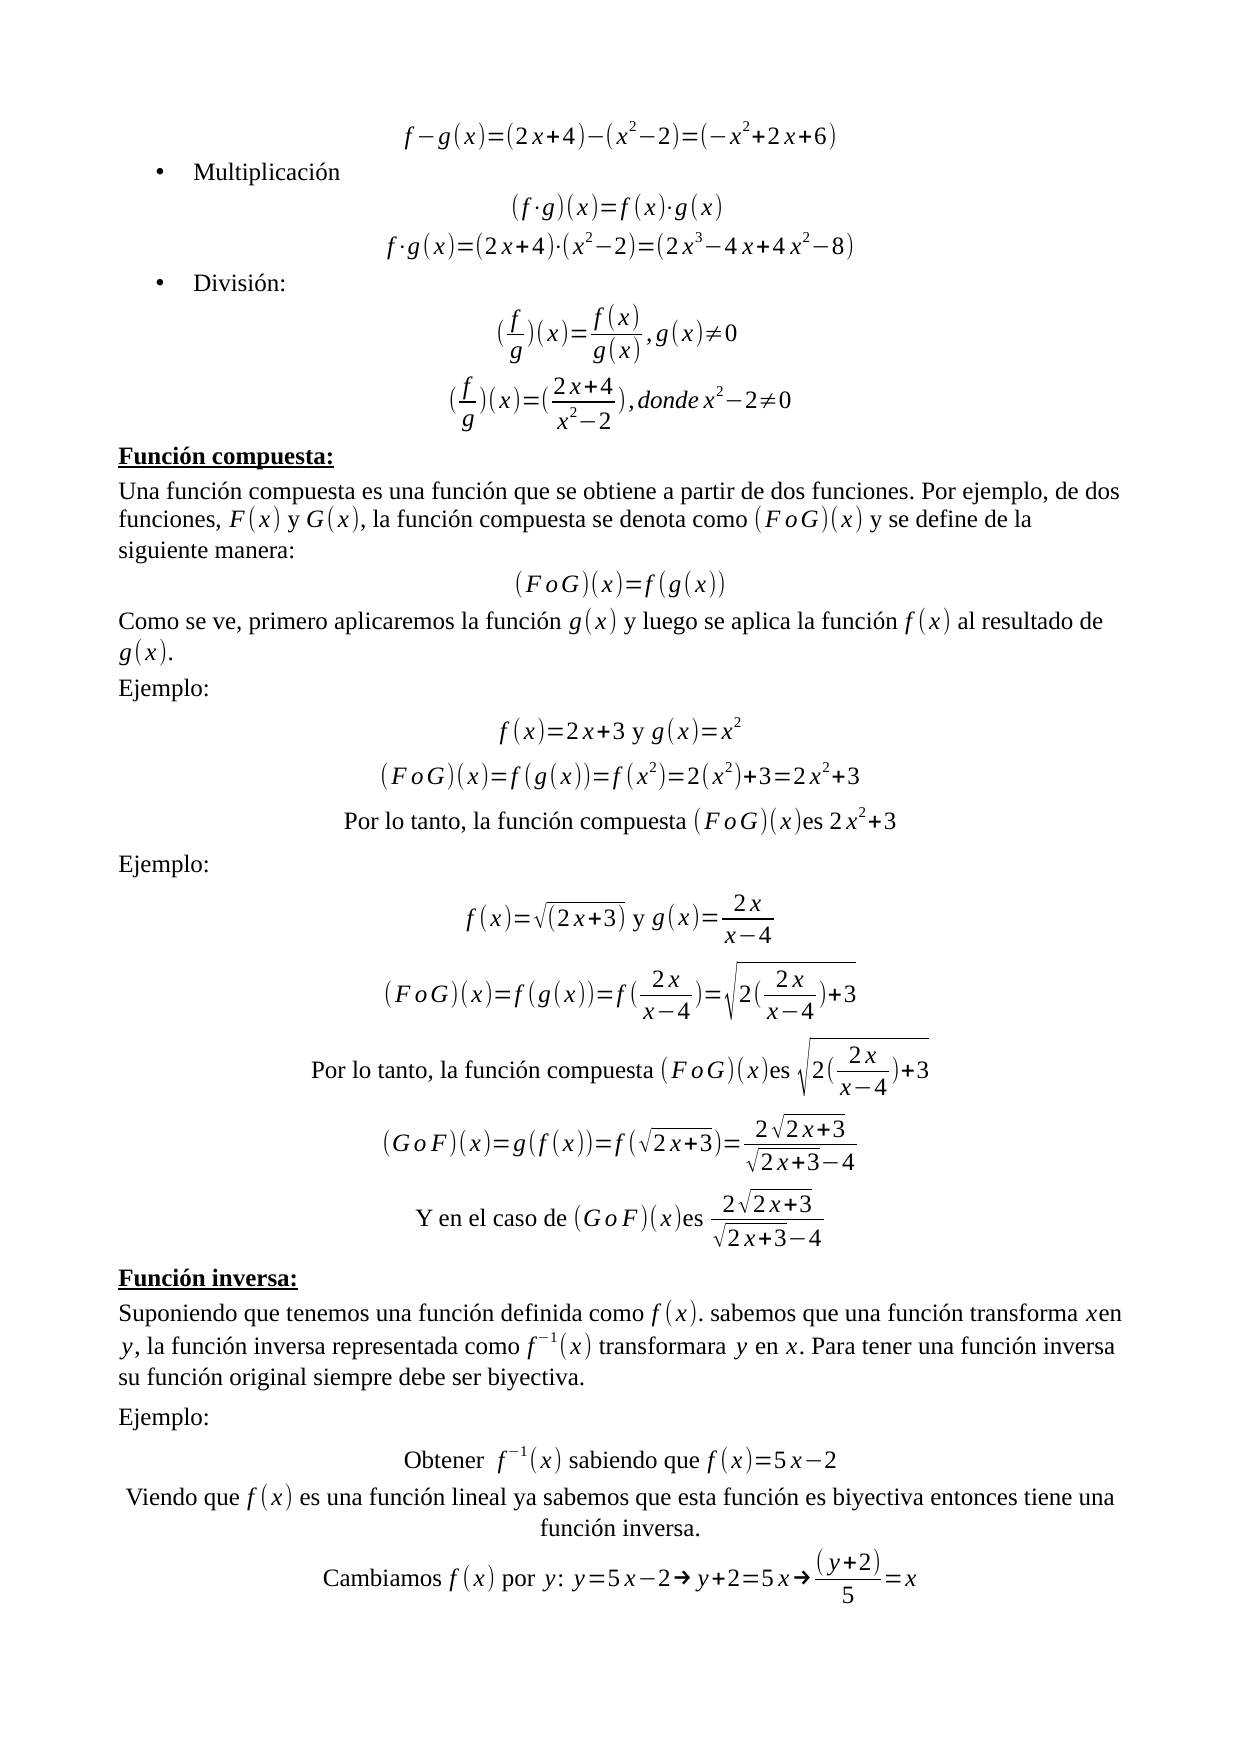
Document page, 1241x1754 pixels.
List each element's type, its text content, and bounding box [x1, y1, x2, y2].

text Ejemplo: [118, 1402, 1122, 1431]
subtitle Función compuesta: [118, 441, 1122, 470]
text Cambiamos por : [118, 1547, 1122, 1609]
text Como se ve, primero aplicaremos la función y luego se aplica la función al resultado de . [118, 606, 1122, 667]
subtitle Función inversa: [118, 1263, 1122, 1292]
text Viendo que es una función lineal ya sabemos que esta función es biyectiva entonces tiene una función inversa. [118, 1482, 1122, 1542]
text y [118, 714, 1122, 747]
text Ejemplo: [118, 673, 1122, 702]
text Y en el caso de es [118, 1188, 1122, 1252]
text Una función compuesta es una función que se obtiene a partir de dos funciones. Por ejemplo, de dos funciones, y , la función compuesta se denota como y se define de la siguiente manera: [118, 476, 1122, 564]
text Por lo tanto, la función compuesta es [118, 1036, 1122, 1101]
text Obtener sabiendo que [118, 1443, 1122, 1476]
list División: [156, 268, 1122, 296]
text Suponiendo que tenemos una función definida como . sabemos que una función transforma en , la función inversa representada como transformara en . Para tener una función inversa su función original siempre debe ser biyectiva. [118, 1298, 1122, 1391]
text y [118, 889, 1122, 948]
text Por lo tanto, la función compuesta es [118, 804, 1122, 837]
list Multiplicación [156, 157, 1122, 186]
text Ejemplo: [118, 849, 1122, 877]
